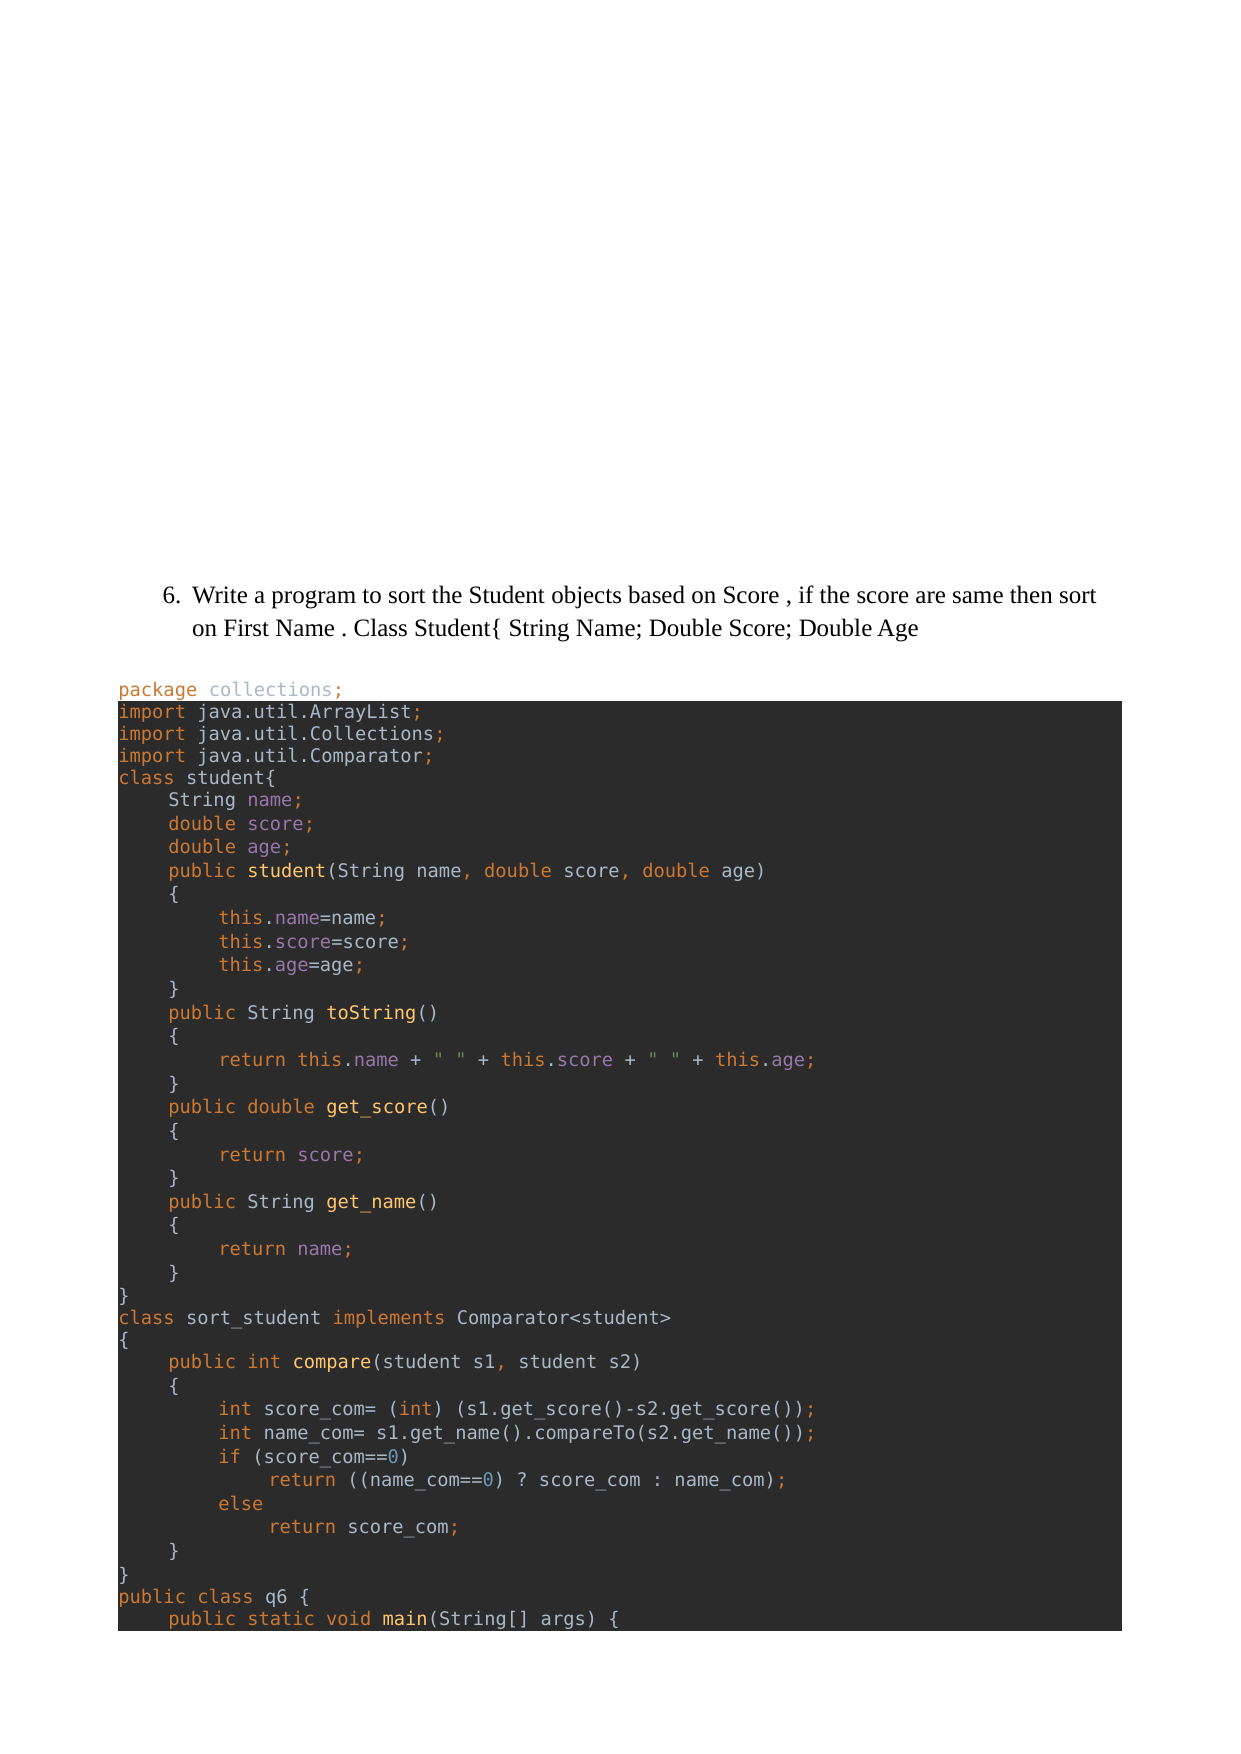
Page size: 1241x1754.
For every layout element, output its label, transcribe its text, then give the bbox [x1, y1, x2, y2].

text public int compare(student s1, student s2) [118, 1351, 1122, 1375]
text { [118, 1120, 1122, 1143]
text public String get_name() [118, 1191, 1122, 1214]
text } [118, 978, 1122, 1002]
text return score; [118, 1143, 1122, 1167]
text int score_com= (int) (s1.get_score()-s2.get_score()); [118, 1398, 1122, 1422]
text this.score=score; [118, 931, 1122, 954]
text { [118, 883, 1122, 907]
text double score; [118, 812, 1122, 836]
text public class q6 { [118, 1586, 1122, 1608]
text import java.util.ArrayList; [118, 701, 1122, 723]
text if (score_com==0) [118, 1446, 1122, 1469]
text } [118, 1540, 1122, 1564]
text int name_com= s1.get_name().compareTo(s2.get_name()); [118, 1422, 1122, 1446]
text String name; [118, 789, 1122, 812]
text } [118, 1073, 1122, 1096]
text package collections; [118, 679, 1122, 701]
text { [118, 1025, 1122, 1049]
text public student(String name, double score, double age) [118, 860, 1122, 883]
text return ((name_com==0) ? score_com : name_com); [118, 1469, 1122, 1493]
text { [118, 1375, 1122, 1398]
text class student{ [118, 767, 1122, 789]
text } [118, 1564, 1122, 1586]
text double age; [118, 836, 1122, 860]
text this.name=name; [118, 907, 1122, 931]
text else [118, 1493, 1122, 1517]
text } [118, 1167, 1122, 1191]
list Write a program to sort the Student objects based on Score , if the score are same then sort on First Name . Class Student{ String Name; Double Score; Double Age [162, 580, 1122, 642]
text return this.name + " " + this.score + " " + this.age; [118, 1049, 1122, 1073]
text { [118, 1214, 1122, 1238]
text public double get_score() [118, 1096, 1122, 1120]
text this.age=age; [118, 954, 1122, 978]
text { [118, 1329, 1122, 1351]
text import java.util.Comparator; [118, 745, 1122, 767]
text return score_com; [118, 1517, 1122, 1540]
text } [118, 1285, 1122, 1307]
text import java.util.Collections; [118, 723, 1122, 745]
text public String toString() [118, 1002, 1122, 1025]
text return name; [118, 1238, 1122, 1262]
text } [118, 1262, 1122, 1285]
text public static void main(String[] args) { [118, 1608, 1122, 1631]
text class sort_student implements Comparator<student> [118, 1307, 1122, 1329]
